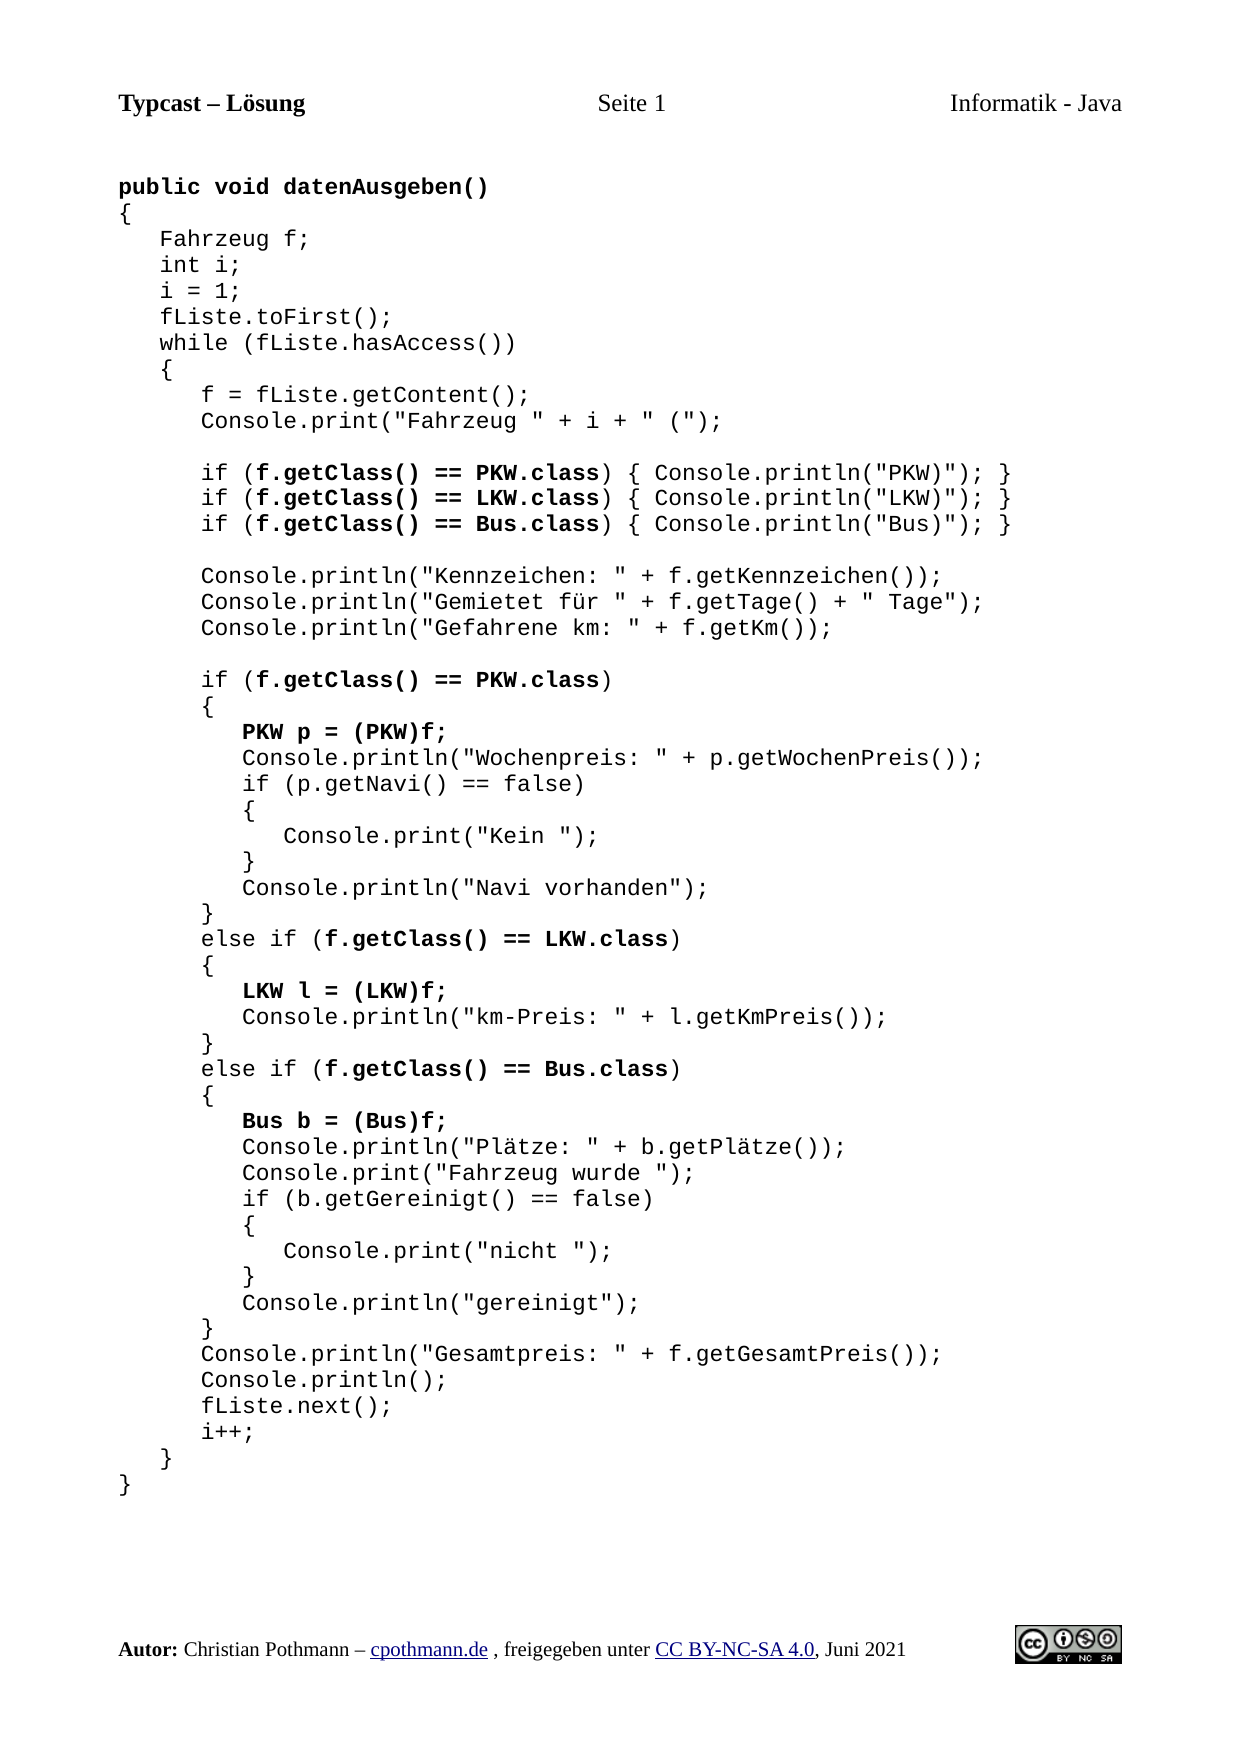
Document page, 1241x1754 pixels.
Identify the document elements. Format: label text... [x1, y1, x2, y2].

text Console.println("Gemietet für " + f.getTage() + " Tage"); [118, 591, 1122, 616]
text if (f.getClass() == PKW.class) [118, 668, 1122, 694]
text public void datenAusgeben() [118, 176, 1122, 201]
text { [118, 798, 1122, 824]
text } [118, 902, 1122, 928]
text Console.print("Fahrzeug " + i + " ("); [118, 409, 1122, 435]
text } [118, 1031, 1122, 1057]
text { [118, 954, 1122, 979]
picture [1015, 1625, 1122, 1664]
text if (f.getClass() == LKW.class) { Console.println("LKW)"); } [118, 487, 1122, 513]
text } [118, 1446, 1122, 1472]
text int i; [118, 253, 1122, 279]
text Console.println("Plätze: " + b.getPlätze()); [118, 1135, 1122, 1161]
text fListe.next(); [118, 1394, 1122, 1421]
text } [118, 1265, 1122, 1291]
text Console.println(); [118, 1369, 1122, 1394]
text Console.print("Fahrzeug wurde "); [118, 1161, 1122, 1187]
text f = fListe.getContent(); [118, 383, 1122, 409]
text Console.println("gereinigt"); [118, 1291, 1122, 1317]
text Fahrzeug f; [118, 227, 1122, 253]
text LKW l = (LKW)f; [118, 979, 1122, 1006]
text } [118, 850, 1122, 876]
text { [118, 1083, 1122, 1109]
text Console.println("Gefahrene km: " + f.getKm()); [118, 616, 1122, 642]
text } [118, 1317, 1122, 1343]
text while (fListe.hasAccess()) [118, 331, 1122, 357]
text i++; [118, 1421, 1122, 1446]
text Console.println("Wochenpreis: " + p.getWochenPreis()); [118, 746, 1122, 772]
text } [118, 1472, 1122, 1498]
text Console.print("Kein "); [118, 824, 1122, 850]
text Console.print("nicht "); [118, 1239, 1122, 1265]
text fListe.toFirst(); [118, 305, 1122, 331]
text else if (f.getClass() == Bus.class) [118, 1057, 1122, 1083]
text { [118, 1213, 1122, 1239]
text Console.println("km-Preis: " + l.getKmPreis()); [118, 1006, 1122, 1031]
text i = 1; [118, 279, 1122, 305]
text PKW p = (PKW)f; [118, 720, 1122, 746]
text if (f.getClass() == Bus.class) { Console.println("Bus)"); } [118, 513, 1122, 539]
text { [118, 201, 1122, 227]
text else if (f.getClass() == LKW.class) [118, 928, 1122, 954]
text Console.println("Gesamtpreis: " + f.getGesamtPreis()); [118, 1343, 1122, 1369]
text { [118, 694, 1122, 720]
text if (p.getNavi() == false) [118, 772, 1122, 798]
text if (b.getGereinigt() == false) [118, 1187, 1122, 1213]
text if (f.getClass() == PKW.class) { Console.println("PKW)"); } [118, 461, 1122, 487]
text { [118, 357, 1122, 383]
text Autor: Christian Pothmann – cpothmann.de , freigegeben unter CC BY-NC-SA 4.0, Juni 2021 [118, 1637, 1015, 1661]
text Console.println("Kennzeichen: " + f.getKennzeichen()); [118, 564, 1122, 591]
text Console.println("Navi vorhanden"); [118, 876, 1122, 902]
text Bus b = (Bus)f; [118, 1109, 1122, 1135]
